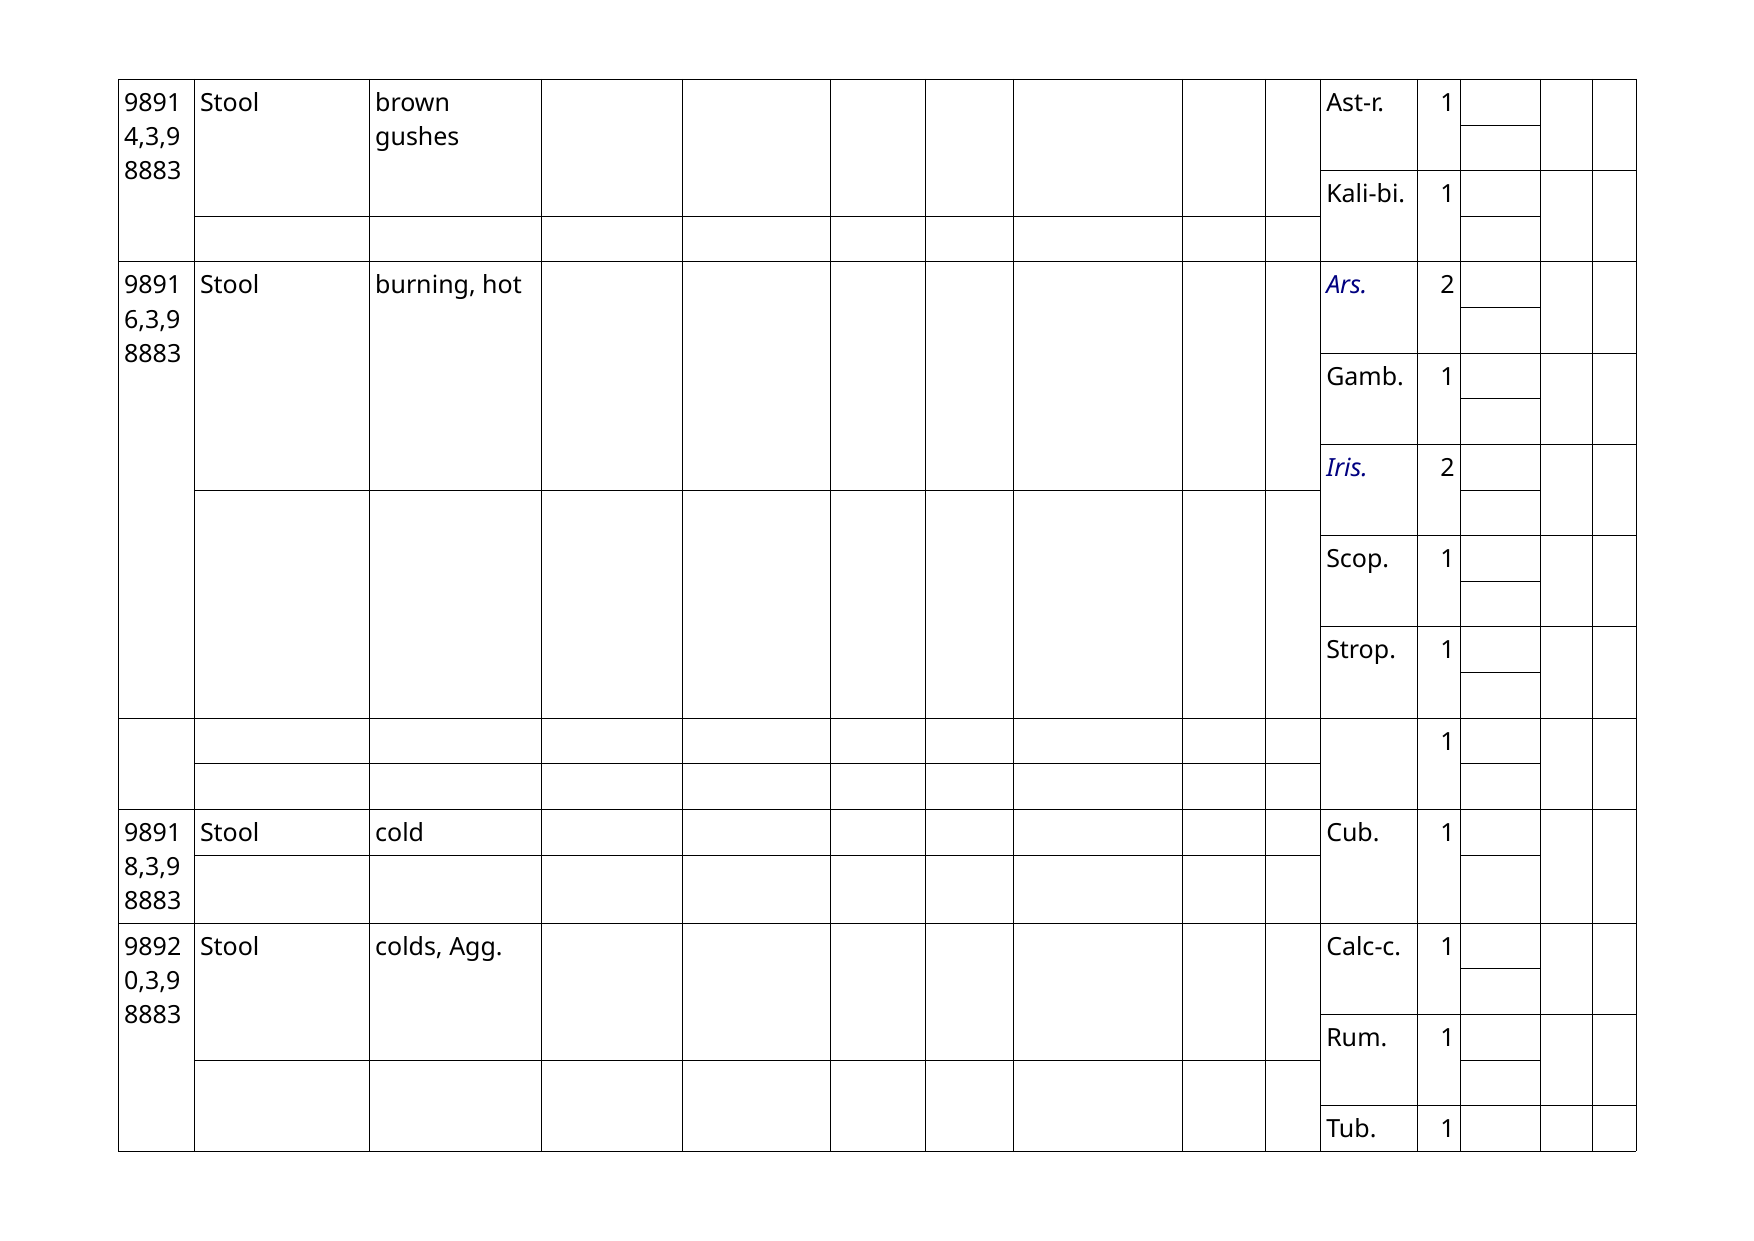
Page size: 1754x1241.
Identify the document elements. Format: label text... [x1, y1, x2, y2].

table_cell [1183, 810, 1265, 854]
table_cell [683, 856, 830, 923]
table_cell [542, 924, 682, 1059]
table_cell [926, 491, 1013, 718]
table_cell Gamb. [1321, 354, 1417, 444]
table_cell [1266, 491, 1320, 718]
table_cell [1541, 536, 1592, 626]
table_cell [1014, 491, 1182, 718]
table_cell [683, 1061, 830, 1151]
table_cell 1 [1418, 1106, 1460, 1151]
table_cell [1461, 536, 1540, 581]
table_cell Iris. [1321, 445, 1417, 535]
table_cell Cub. [1321, 810, 1417, 923]
table_cell 2 [1418, 262, 1460, 353]
table_cell [1461, 582, 1540, 626]
table_cell [1593, 171, 1636, 261]
table_cell [1461, 354, 1540, 398]
table_cell [1014, 217, 1182, 261]
table_cell [370, 491, 541, 718]
table_cell [1541, 80, 1592, 170]
table_cell [1266, 924, 1320, 1059]
table_cell [1461, 80, 1540, 124]
table_cell [1183, 262, 1265, 489]
table_cell [1014, 80, 1182, 216]
table_cell 98920,3,98883 [119, 924, 194, 1151]
table_cell 1 [1418, 80, 1460, 170]
table_cell [119, 719, 194, 809]
table_cell [542, 719, 682, 763]
table_cell [683, 262, 830, 489]
table_cell [683, 491, 830, 718]
table_cell 98916,3,98883 [119, 262, 194, 718]
table_cell [1266, 719, 1320, 763]
table_cell [370, 719, 541, 763]
table_cell [831, 491, 925, 718]
table_cell [1461, 627, 1540, 672]
table_cell [1461, 308, 1540, 353]
table_cell [1461, 719, 1540, 763]
table_cell [1266, 810, 1320, 854]
table_cell Stool [195, 924, 369, 1059]
table_cell [1183, 1061, 1265, 1151]
table_cell [831, 719, 925, 763]
table_cell [1266, 80, 1320, 216]
table_cell 1 [1418, 719, 1460, 809]
table_cell [1183, 856, 1265, 923]
table_cell Stool [195, 80, 369, 216]
table_cell [542, 491, 682, 718]
table_cell [926, 856, 1013, 923]
table_cell [1461, 1015, 1540, 1059]
table_cell [1541, 262, 1592, 353]
table_cell 1 [1418, 924, 1460, 1014]
table_cell [926, 810, 1013, 854]
table_cell [1266, 1061, 1320, 1151]
table_cell [1541, 924, 1592, 1014]
table_cell [926, 924, 1013, 1059]
table_cell [1183, 491, 1265, 718]
table_cell [1014, 924, 1182, 1059]
table_cell [1266, 856, 1320, 923]
table_cell [542, 262, 682, 489]
table_cell brown gushes [370, 80, 541, 216]
table_cell [1014, 856, 1182, 923]
table_cell [1014, 764, 1182, 809]
table_cell [542, 217, 682, 261]
table_cell [1593, 1015, 1636, 1105]
table_cell [926, 262, 1013, 489]
table_cell Stool [195, 810, 369, 854]
table_cell [926, 1061, 1013, 1151]
table_cell [926, 217, 1013, 261]
table_cell [1266, 217, 1320, 261]
table_cell [370, 1061, 541, 1151]
table_cell [1321, 719, 1417, 809]
table_cell [831, 80, 925, 216]
table_cell [195, 764, 369, 809]
table_cell [1461, 262, 1540, 307]
table_cell [831, 810, 925, 854]
table_cell [1461, 171, 1540, 216]
table_cell 1 [1418, 536, 1460, 626]
table_cell [831, 764, 925, 809]
table_cell [1183, 217, 1265, 261]
table_cell [195, 217, 369, 261]
table_cell 1 [1418, 354, 1460, 444]
table_cell Ast-r. [1321, 80, 1417, 170]
table_cell 1 [1418, 171, 1460, 261]
table_cell [1461, 445, 1540, 489]
table_cell [1266, 262, 1320, 489]
table_cell [1014, 719, 1182, 763]
table_cell Scop. [1321, 536, 1417, 626]
table_cell [831, 1061, 925, 1151]
table_cell [370, 856, 541, 923]
table_cell [1461, 810, 1540, 854]
table_cell [1593, 924, 1636, 1014]
table_cell [1461, 491, 1540, 535]
table_cell [1593, 262, 1636, 353]
table_cell [1593, 445, 1636, 535]
table_cell [1461, 924, 1540, 968]
table_cell [926, 719, 1013, 763]
table_cell Calc-c. [1321, 924, 1417, 1014]
table_cell [1461, 217, 1540, 261]
table_cell Strop. [1321, 627, 1417, 718]
table_cell [1541, 1106, 1592, 1151]
table_cell [1014, 810, 1182, 854]
table_cell [370, 764, 541, 809]
table_cell colds, Agg. [370, 924, 541, 1059]
table_cell [1461, 126, 1540, 170]
table_cell [1593, 627, 1636, 718]
table_cell [542, 856, 682, 923]
table_cell [1541, 810, 1592, 923]
table_cell [1461, 1061, 1540, 1105]
table_cell burning, hot [370, 262, 541, 489]
table_cell 1 [1418, 627, 1460, 718]
table_cell [1461, 1106, 1540, 1151]
table_cell [1183, 719, 1265, 763]
table_cell [542, 1061, 682, 1151]
table_cell cold [370, 810, 541, 854]
table_cell [1461, 673, 1540, 718]
table_cell [1593, 80, 1636, 170]
table_cell [831, 856, 925, 923]
table_cell 2 [1418, 445, 1460, 535]
table_cell [1014, 1061, 1182, 1151]
table_cell [1183, 924, 1265, 1059]
table_cell [1541, 627, 1592, 718]
table_cell [1461, 399, 1540, 444]
table_cell Rum. [1321, 1015, 1417, 1105]
table_cell Stool [195, 262, 369, 489]
table_cell [1541, 445, 1592, 535]
table_cell [1014, 262, 1182, 489]
table_cell [195, 491, 369, 718]
table_cell [1593, 810, 1636, 923]
table_cell [831, 924, 925, 1059]
table_cell [683, 80, 830, 216]
table_cell [831, 262, 925, 489]
table_cell Ars. [1321, 262, 1417, 353]
table_cell 98914,3,98883 [119, 80, 194, 261]
table_cell [195, 1061, 369, 1151]
table_cell [683, 764, 830, 809]
table_cell [683, 810, 830, 854]
table_cell [1541, 1015, 1592, 1105]
table_cell [926, 80, 1013, 216]
table_cell [1541, 719, 1592, 809]
table_cell [370, 217, 541, 261]
table_cell Kali-bi. [1321, 171, 1417, 261]
table_cell [542, 764, 682, 809]
table_cell [1266, 764, 1320, 809]
table_cell [1593, 1106, 1636, 1151]
table_cell [1593, 536, 1636, 626]
table_cell [1541, 354, 1592, 444]
table_cell Tub. [1321, 1106, 1417, 1151]
table_cell [195, 856, 369, 923]
table_cell [683, 217, 830, 261]
table_cell [683, 924, 830, 1059]
table_cell [683, 719, 830, 763]
table_cell [195, 719, 369, 763]
table_cell [1541, 171, 1592, 261]
table_cell 1 [1418, 1015, 1460, 1105]
table_cell [1593, 719, 1636, 809]
table_cell [1593, 354, 1636, 444]
table_cell [1183, 80, 1265, 216]
table_cell [1461, 764, 1540, 809]
table_cell [542, 810, 682, 854]
table_cell [1183, 764, 1265, 809]
table_cell [1461, 856, 1540, 923]
table_cell [1461, 969, 1540, 1014]
table_cell 1 [1418, 810, 1460, 923]
table_cell [831, 217, 925, 261]
table_cell [542, 80, 682, 216]
table_cell [926, 764, 1013, 809]
table_cell 98918,3,98883 [119, 810, 194, 923]
